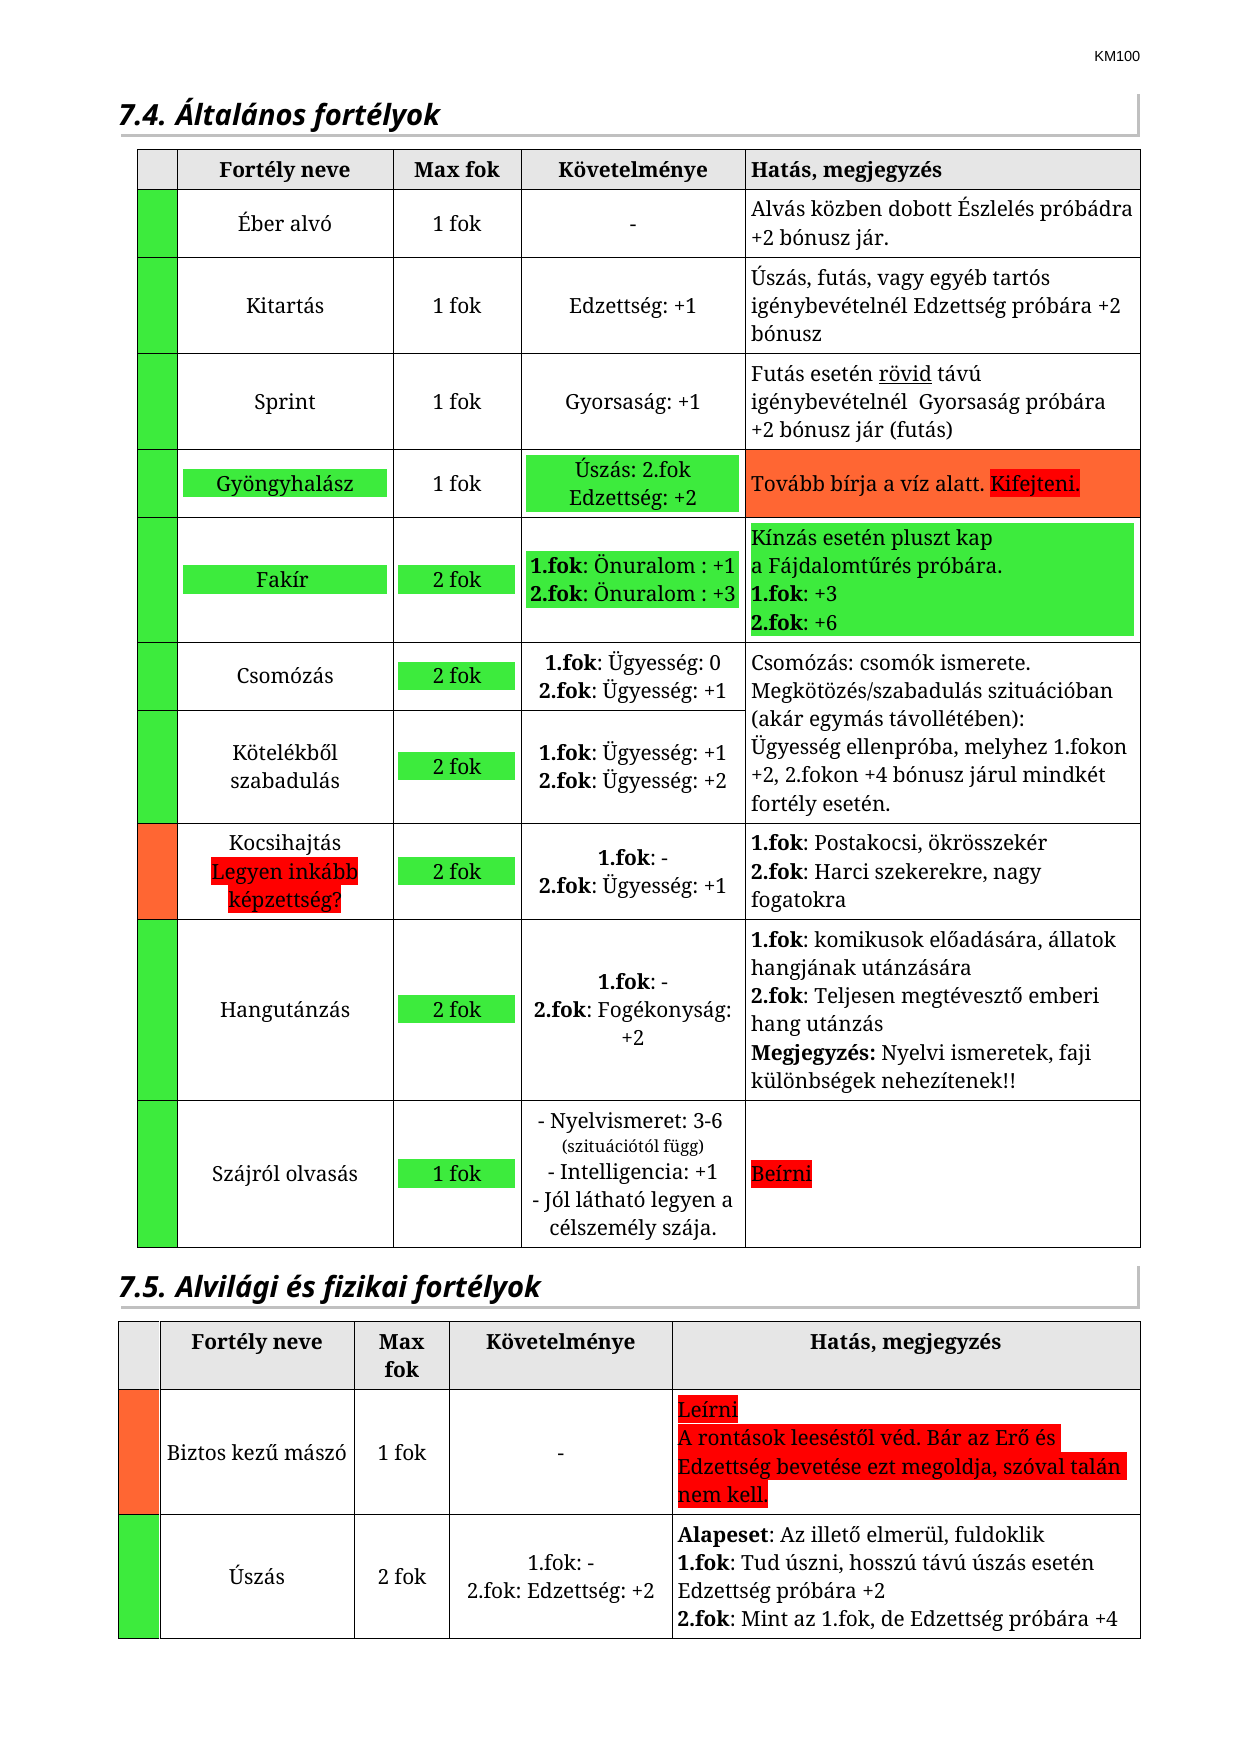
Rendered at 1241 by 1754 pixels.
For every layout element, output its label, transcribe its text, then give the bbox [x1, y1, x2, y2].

table_cell [138, 711, 177, 823]
table_cell Biztos kezű mászó [161, 1390, 354, 1514]
table_cell Alvás közben dobott Észlelés próbádra +2 bónusz jár. [746, 190, 1140, 257]
table_cell Hangutánzás [178, 920, 393, 1100]
table_cell 2 fok [394, 711, 521, 823]
table_cell [138, 258, 177, 353]
table_cell Fakír [178, 518, 393, 642]
subtitle Általános fortélyok [118, 94, 1137, 134]
table_cell Gyöngyhalász [178, 450, 393, 517]
table_cell [119, 1390, 159, 1514]
table_cell [138, 824, 177, 919]
table_cell 1.fok: Önuralom : +1 2.fok: Önuralom : +3 [522, 518, 745, 642]
table_cell 1 fok [355, 1390, 449, 1514]
table_cell [138, 354, 177, 449]
table_cell [138, 450, 177, 517]
table_cell Leírni A rontások leeséstől véd. Bár az Erő és Edzettség bevetése ezt megoldja, szóval talán nem kell. [673, 1390, 1140, 1514]
table_header Max fok [394, 150, 521, 189]
table_header Hatás, megjegyzés [746, 150, 1140, 189]
table_cell - [450, 1390, 672, 1514]
table_cell - [522, 190, 745, 257]
table_header [138, 643, 177, 710]
table_cell [138, 518, 177, 642]
table_cell Csomózás: csomók ismerete. Megkötözés/szabadulás szituációban (akár egymás távollétében): Ügyesség ellenpróba, melyhez 1.fokon +2, 2.fokon +4 bónusz járul mindkét fortély esetén. [746, 643, 1140, 823]
table_cell Alapeset: Az illető elmerül, fuldoklik 1.fok: Tud úszni, hosszú távú úszás esetén Edzettség próbára +2 2.fok: Mint az 1.fok, de Edzettség próbára +4 [673, 1515, 1140, 1638]
table_header Fortély neve [161, 1322, 354, 1389]
table_cell [138, 920, 177, 1100]
table_header Fortély neve [178, 150, 393, 189]
table_cell Tovább bírja a víz alatt. Kifejteni. [746, 450, 1140, 517]
table_cell 1.fok: - 2.fok: Edzettség: +2 [450, 1515, 672, 1638]
table_cell Futás esetén rövid távú igénybevételnél Gyorsaság próbára +2 bónusz jár (futás) [746, 354, 1140, 449]
table_cell Sprint [178, 354, 393, 449]
table_cell Kötelékből szabadulás [178, 711, 393, 823]
table_header Követelménye [450, 1322, 672, 1389]
table_header [119, 1322, 159, 1389]
table_cell 1.fok: Postakocsi, ökrösszekér 2.fok: Harci szekerekre, nagy fogatokra [746, 824, 1140, 919]
table_cell - Nyelvismeret: 3-6 (szituációtól függ) - Intelligencia: +1 - Jól látható legyen a célszemély szája. [522, 1101, 745, 1247]
table_cell [138, 1101, 177, 1247]
table_cell 1.fok: - 2.fok: Ügyesség: +1 [522, 824, 745, 919]
table_cell [138, 190, 177, 257]
table_header Csomózás [178, 643, 393, 710]
table_cell 1 fok [394, 258, 521, 353]
table_cell 2 fok [394, 518, 521, 642]
table_cell 2 fok [355, 1515, 449, 1638]
table_cell [119, 1515, 159, 1638]
table_header Max fok [355, 1322, 449, 1389]
table_cell Úszás, futás, vagy egyéb tartós igénybevételnél Edzettség próbára +2 bónusz [746, 258, 1140, 353]
table_cell Úszás: 2.fok Edzettség: +2 [522, 450, 745, 517]
table_cell Edzettség: +1 [522, 258, 745, 353]
table_cell 2 fok [394, 824, 521, 919]
table_cell 1 fok [394, 450, 521, 517]
table_cell Kitartás [178, 258, 393, 353]
table_cell Kínzás esetén pluszt kap a Fájdalomtűrés próbára. 1.fok: +3 2.fok: +6 [746, 518, 1140, 642]
table_cell Gyorsaság: +1 [522, 354, 745, 449]
table_cell 2 fok [394, 920, 521, 1100]
table_cell Éber alvó [178, 190, 393, 257]
table_cell 1 fok [394, 354, 521, 449]
table_cell Úszás [161, 1515, 354, 1638]
table_cell Kocsihajtás Legyen inkább képzettség? [178, 824, 393, 919]
table_cell 1.fok: komikusok előadására, állatok hangjának utánzására 2.fok: Teljesen megtévesztő emberi hang utánzás Megjegyzés: Nyelvi ismeretek, faji különbségek nehezítenek!! [746, 920, 1140, 1100]
table_header 1.fok: Ügyesség: 0 2.fok: Ügyesség: +1 [522, 643, 745, 710]
table_header [138, 150, 177, 189]
table_cell 1 fok [394, 1101, 521, 1247]
table_header Követelménye [522, 150, 745, 189]
table_cell 1.fok: Ügyesség: +1 2.fok: Ügyesség: +2 [522, 711, 745, 823]
subtitle Alvilági és fizikai fortélyok [118, 1266, 1137, 1306]
table_header 2 fok [394, 643, 521, 710]
table_header Hatás, megjegyzés [673, 1322, 1140, 1389]
table_cell 1 fok [394, 190, 521, 257]
table_cell Beírni [746, 1101, 1140, 1247]
table_cell 1.fok: - 2.fok: Fogékonyság: +2 [522, 920, 745, 1100]
table_cell Szájról olvasás [178, 1101, 393, 1247]
